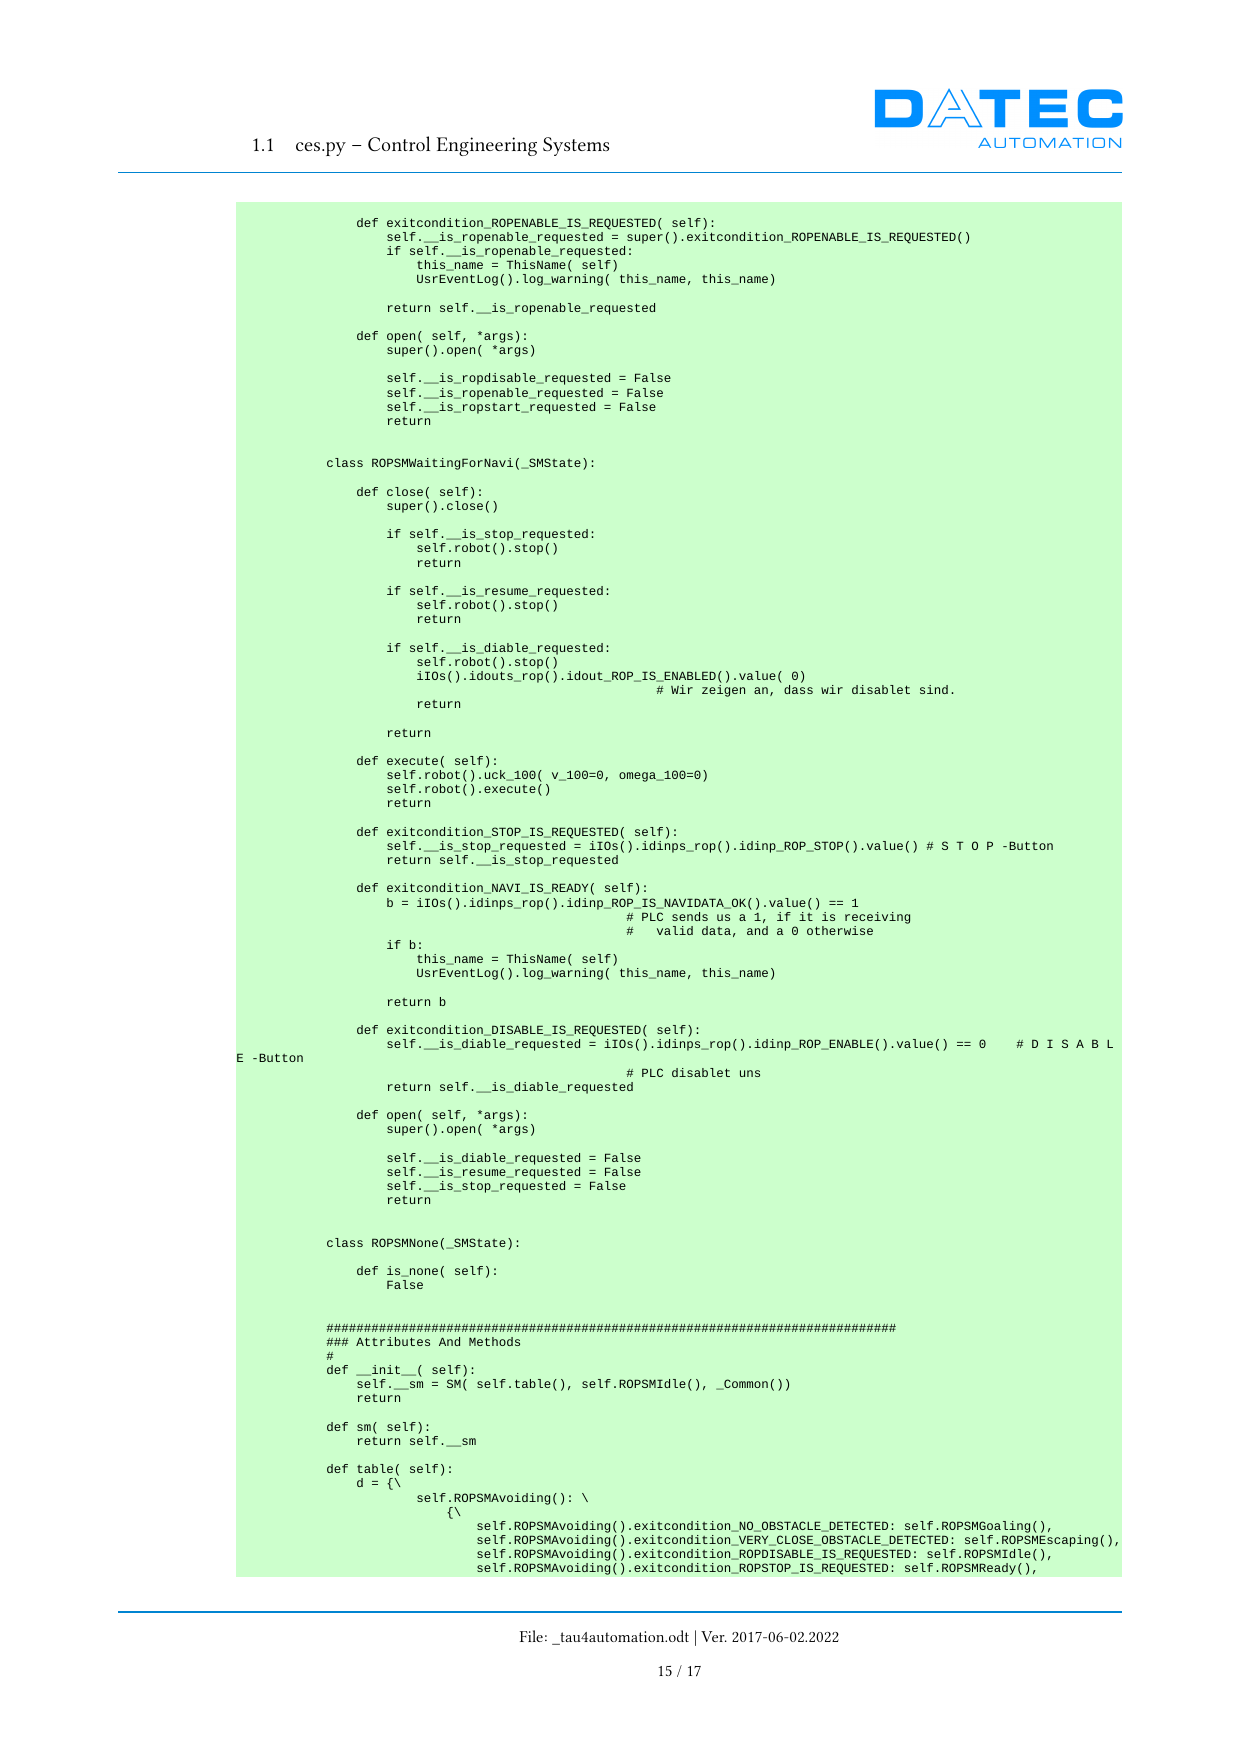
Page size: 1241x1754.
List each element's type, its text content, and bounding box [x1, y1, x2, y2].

text super().open( *args) [236, 1123, 1122, 1137]
text # valid data, and a 0 otherwise [236, 925, 1122, 939]
text super().close() [236, 500, 1122, 514]
text if self.__is_stop_requested: [236, 528, 1122, 542]
text return [236, 613, 1122, 627]
text self.ROPSMAvoiding().exitcondition_NO_OBSTACLE_DETECTED: self.ROPSMGoaling(), [236, 1520, 1122, 1534]
text def exitcondition_STOP_IS_REQUESTED( self): [236, 826, 1122, 840]
text def close( self): [236, 486, 1122, 500]
text UsrEventLog().log_warning( this_name, this_name) [236, 273, 1122, 287]
text False [236, 1279, 1122, 1293]
text self.__is_diable_requested = iIOs().idinps_rop().idinp_ROP_ENABLE().value() == 0 # D I S A B L E -Button [236, 1038, 1122, 1067]
text d = {\ [236, 1477, 1122, 1492]
text this_name = ThisName( self) [236, 953, 1122, 967]
text self.__is_diable_requested = False [236, 1152, 1122, 1166]
text return self.__is_ropenable_requested [236, 302, 1122, 316]
text return [236, 415, 1122, 429]
text self.__is_ropdisable_requested = False [236, 372, 1122, 387]
text ############################################################################ [236, 1322, 1122, 1336]
text self.__is_ropenable_requested = False [236, 387, 1122, 401]
text # Wir zeigen an, dass wir disablet sind. [236, 684, 1122, 698]
text if self.__is_ropenable_requested: [236, 245, 1122, 259]
text self.__is_ropenable_requested = super().exitcondition_ROPENABLE_IS_REQUESTED() [236, 231, 1122, 245]
text self.robot().uck_100( v_100=0, omega_100=0) [236, 769, 1122, 783]
text b = iIOs().idinps_rop().idinp_ROP_IS_NAVIDATA_OK().value() == 1 [236, 897, 1122, 911]
text self.ROPSMAvoiding().exitcondition_ROPSTOP_IS_REQUESTED: self.ROPSMReady(), [236, 1562, 1122, 1577]
text class ROPSMWaitingForNavi(_SMState): [236, 457, 1122, 472]
text return self.__is_stop_requested [236, 854, 1122, 868]
text # [236, 1350, 1122, 1364]
text # PLC disablet uns [236, 1067, 1122, 1081]
text return [236, 797, 1122, 812]
text def execute( self): [236, 755, 1122, 769]
text self.ROPSMAvoiding().exitcondition_VERY_CLOSE_OBSTACLE_DETECTED: self.ROPSMEscaping(), [236, 1534, 1122, 1548]
text def open( self, *args): [236, 330, 1122, 344]
text def is_none( self): [236, 1265, 1122, 1279]
text def open( self, *args): [236, 1109, 1122, 1123]
text self.__is_stop_requested = iIOs().idinps_rop().idinp_ROP_STOP().value() # S T O P -Button [236, 840, 1122, 854]
text def exitcondition_DISABLE_IS_REQUESTED( self): [236, 1024, 1122, 1038]
text if self.__is_resume_requested: [236, 585, 1122, 599]
text return [236, 698, 1122, 712]
text def exitcondition_NAVI_IS_READY( self): [236, 882, 1122, 897]
text if b: [236, 939, 1122, 953]
text return [236, 727, 1122, 741]
text self.ROPSMAvoiding().exitcondition_ROPDISABLE_IS_REQUESTED: self.ROPSMIdle(), [236, 1548, 1122, 1562]
text def table( self): [236, 1463, 1122, 1477]
text return [236, 1194, 1122, 1208]
text return self.__sm [236, 1435, 1122, 1449]
text iIOs().idouts_rop().idout_ROP_IS_ENABLED().value( 0) [236, 670, 1122, 684]
text return b [236, 996, 1122, 1010]
text self.robot().stop() [236, 656, 1122, 670]
text self.robot().stop() [236, 542, 1122, 557]
text UsrEventLog().log_warning( this_name, this_name) [236, 967, 1122, 982]
text def exitcondition_ROPENABLE_IS_REQUESTED( self): [236, 217, 1122, 231]
text this_name = ThisName( self) [236, 259, 1122, 273]
text return [236, 1392, 1122, 1407]
text self.robot().stop() [236, 599, 1122, 613]
text ### Attributes And Methods [236, 1336, 1122, 1350]
text # PLC sends us a 1, if it is receiving [236, 911, 1122, 925]
text self.ROPSMAvoiding(): \ [236, 1492, 1122, 1506]
picture [874, 88, 1123, 148]
text def __init__( self): [236, 1364, 1122, 1378]
text {\ [236, 1506, 1122, 1520]
text if self.__is_diable_requested: [236, 642, 1122, 656]
text return self.__is_diable_requested [236, 1081, 1122, 1095]
text self.robot().execute() [236, 783, 1122, 797]
text super().open( *args) [236, 344, 1122, 358]
text def sm( self): [236, 1421, 1122, 1435]
text return [236, 557, 1122, 571]
text class ROPSMNone(_SMState): [236, 1237, 1122, 1251]
text self.__is_stop_requested = False [236, 1180, 1122, 1194]
text self.__is_resume_requested = False [236, 1166, 1122, 1180]
text self.__sm = SM( self.table(), self.ROPSMIdle(), _Common()) [236, 1378, 1122, 1392]
text self.__is_ropstart_requested = False [236, 401, 1122, 415]
